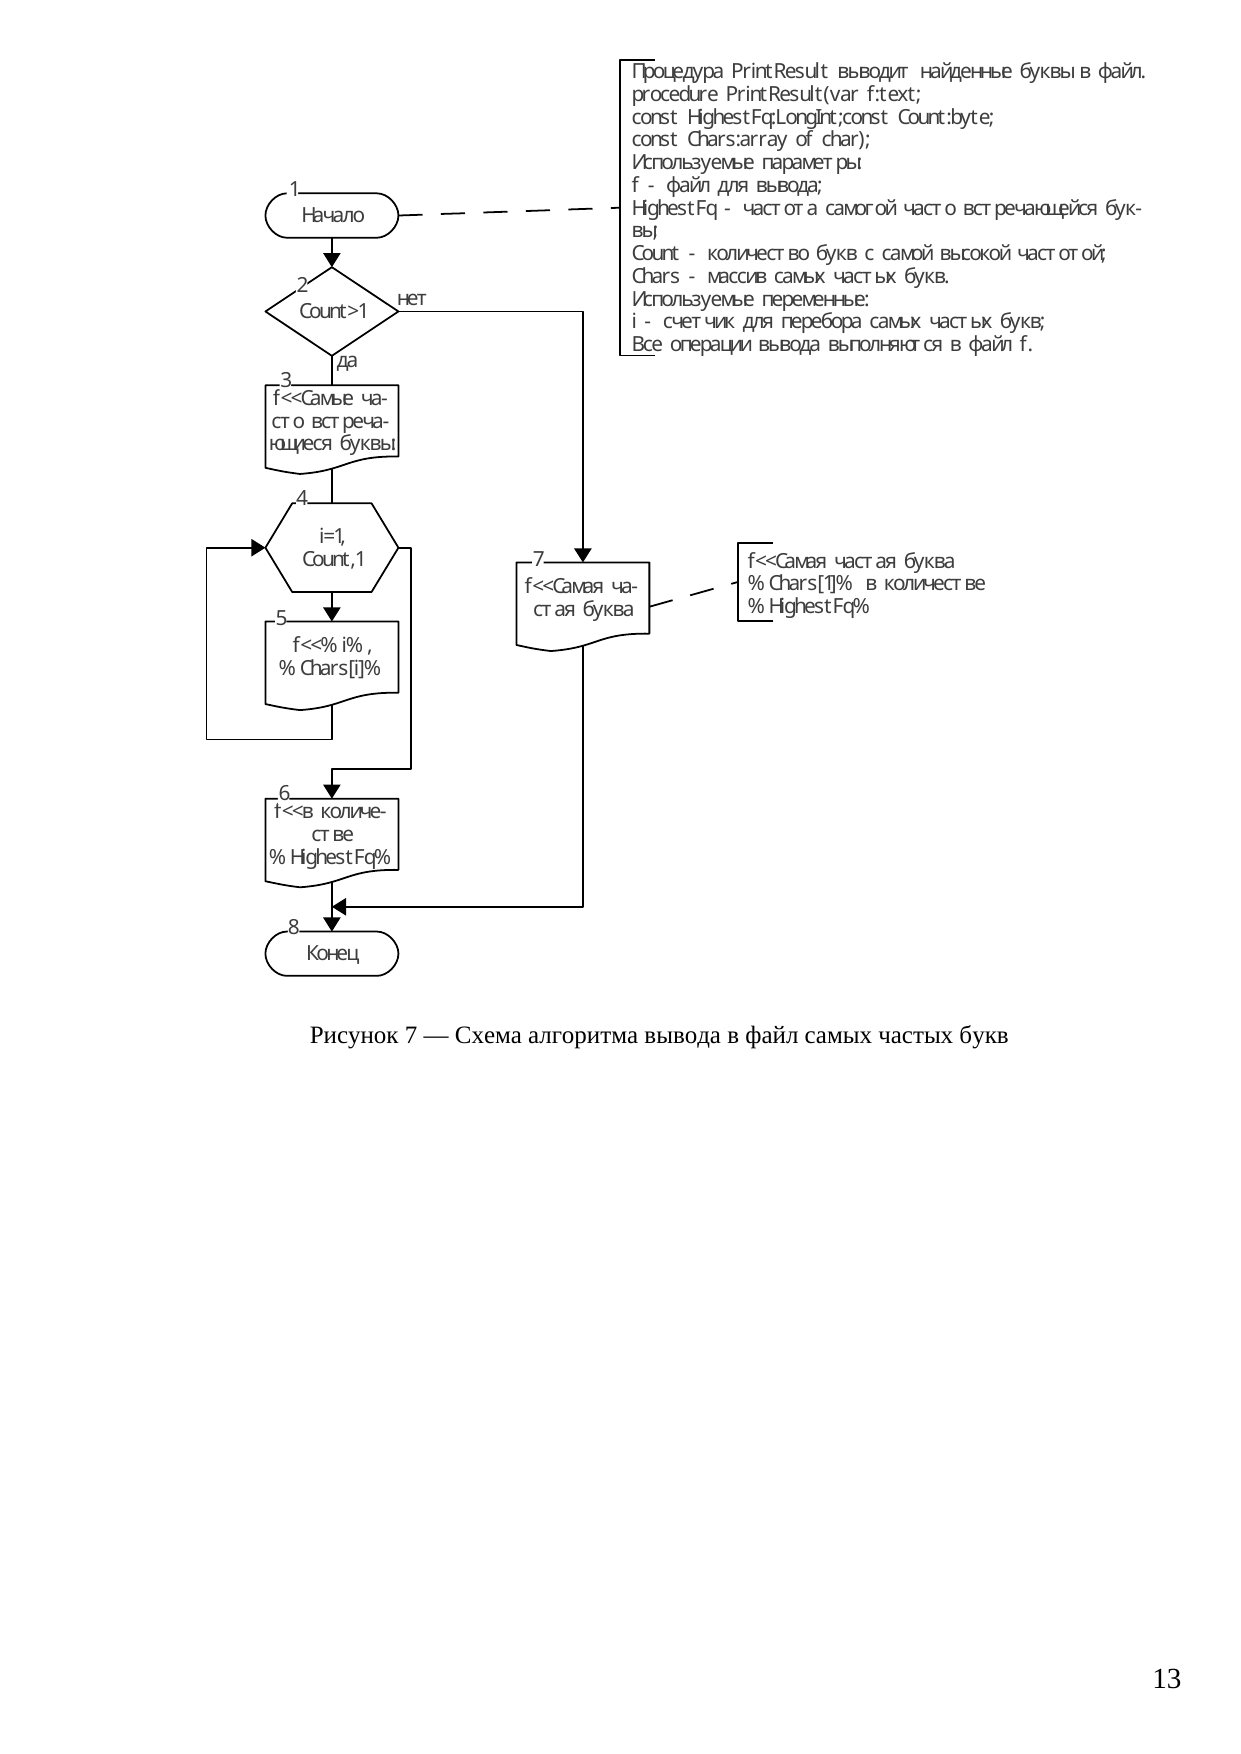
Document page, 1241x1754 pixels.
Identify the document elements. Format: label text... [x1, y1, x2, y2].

text Рисунок 7 — Схема алгоритма вывода в файл самых частых букв [146, 1020, 1172, 1049]
